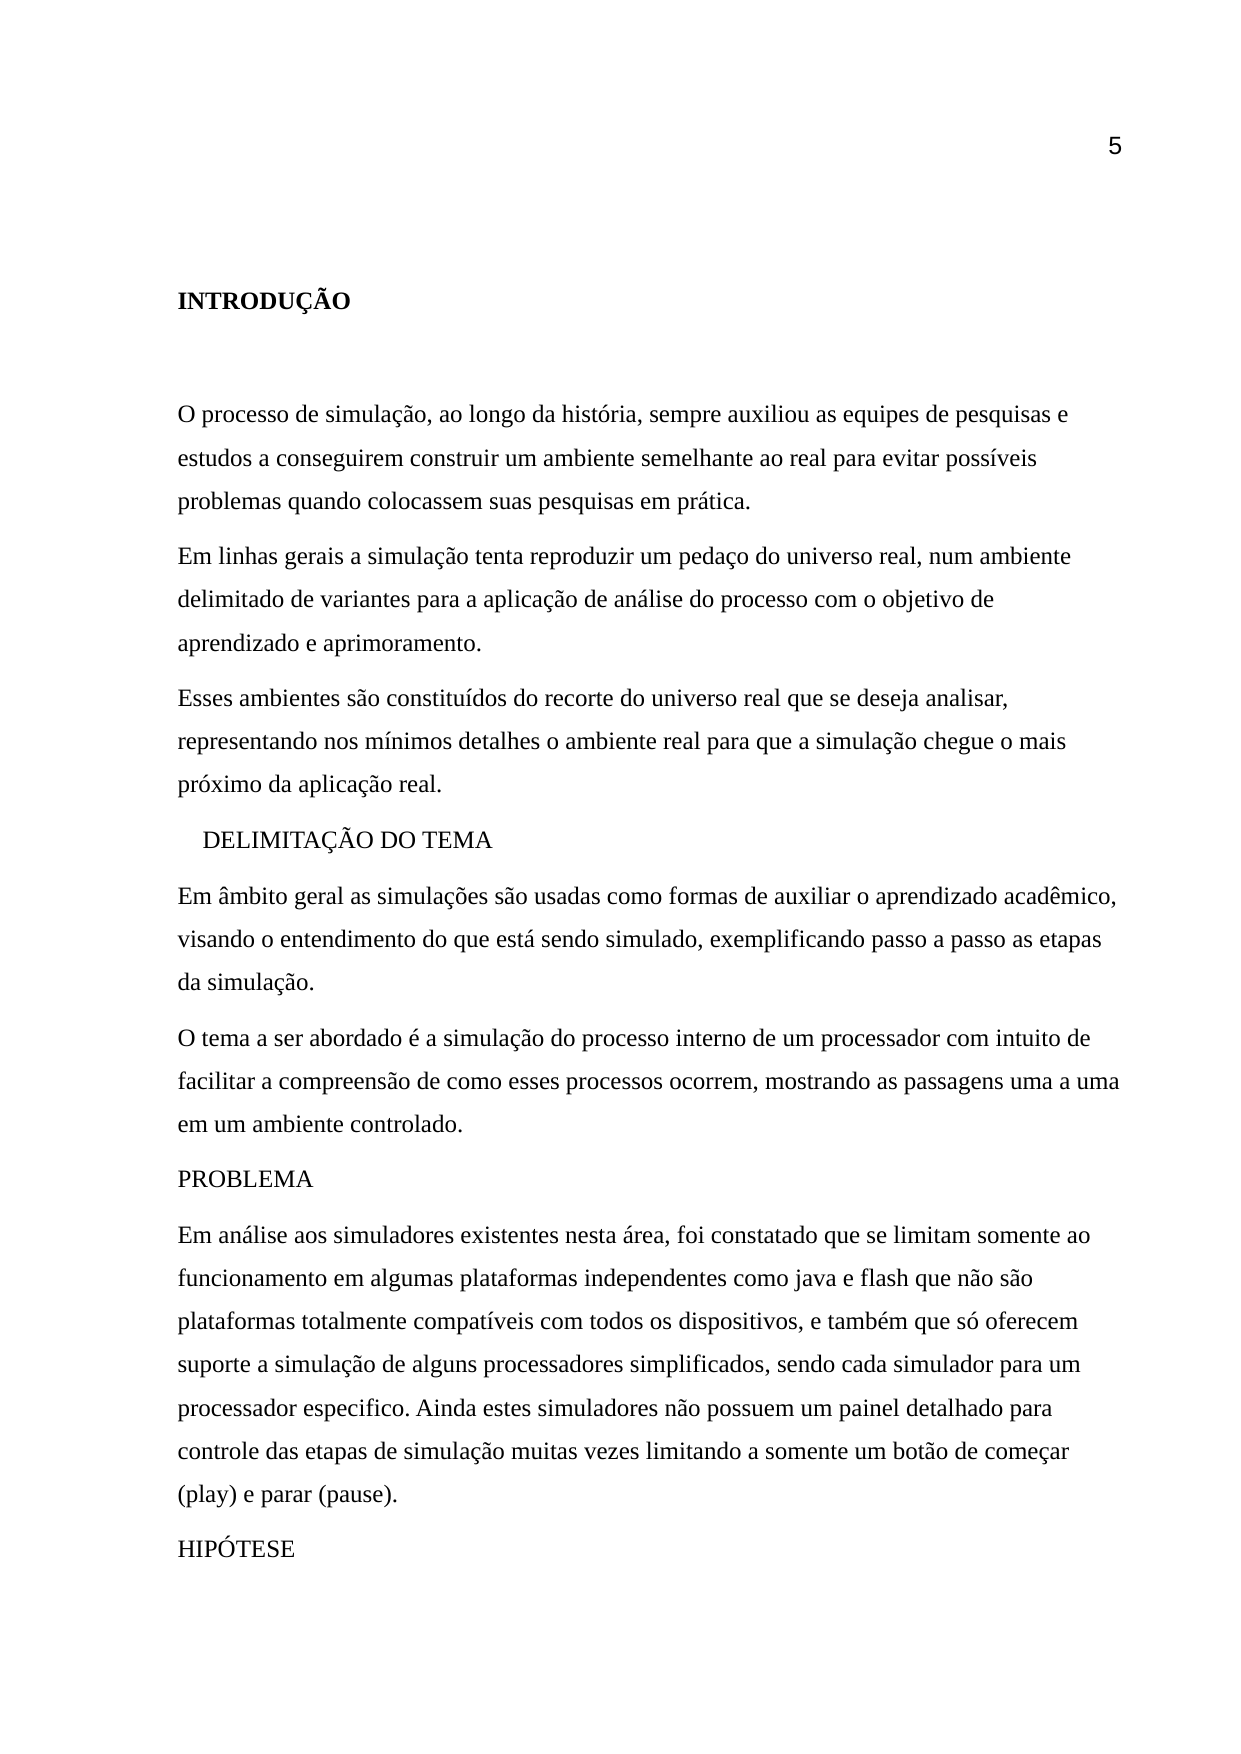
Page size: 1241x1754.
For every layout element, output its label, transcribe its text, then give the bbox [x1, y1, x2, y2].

text Em âmbito geral as simulações são usadas como formas de auxiliar o aprendizado acadêmico, visando o entendimento do que está sendo simulado, exemplificando passo a passo as etapas da simulação. [177, 881, 1122, 996]
text Em linhas gerais a simulação tenta reproduzir um pedaço do universo real, num ambiente delimitado de variantes para a aplicação de análise do processo com o objetivo de aprendizado e aprimoramento. [177, 541, 1122, 656]
text Esses ambientes são constituídos do recorte do universo real que se deseja analisar, representando nos mínimos detalhes o ambiente real para que a simulação chegue o mais próximo da aplicação real. [177, 683, 1122, 798]
text PROBLEMA [177, 1164, 1122, 1193]
text DELIMITAÇÃO DO TEMA [202, 825, 1122, 854]
text O tema a ser abordado é a simulação do processo interno de um processador com intuito de facilitar a compreensão de como esses processos ocorrem, mostrando as passagens uma a uma em um ambiente controlado. [177, 1023, 1122, 1138]
text Em análise aos simuladores existentes nesta área, foi constatado que se limitam somente ao funcionamento em algumas plataformas independentes como java e flash que não são plataformas totalmente compatíveis com todos os dispositivos, e também que só oferecem suporte a simulação de alguns processadores simplificados, sendo cada simulador para um processador especifico. Ainda estes simuladores não possuem um painel detalhado para controle das etapas de simulação muitas vezes limitando a somente um botão de começar (play) e parar (pause). [177, 1220, 1122, 1508]
subtitle INTRODUÇÃO [177, 286, 1122, 315]
text HIPÓTESE [177, 1534, 1122, 1563]
text O processo de simulação, ao longo da história, sempre auxiliou as equipes de pesquisas e estudos a conseguirem construir um ambiente semelhante ao real para evitar possíveis problemas quando colocassem suas pesquisas em prática. [177, 399, 1122, 514]
